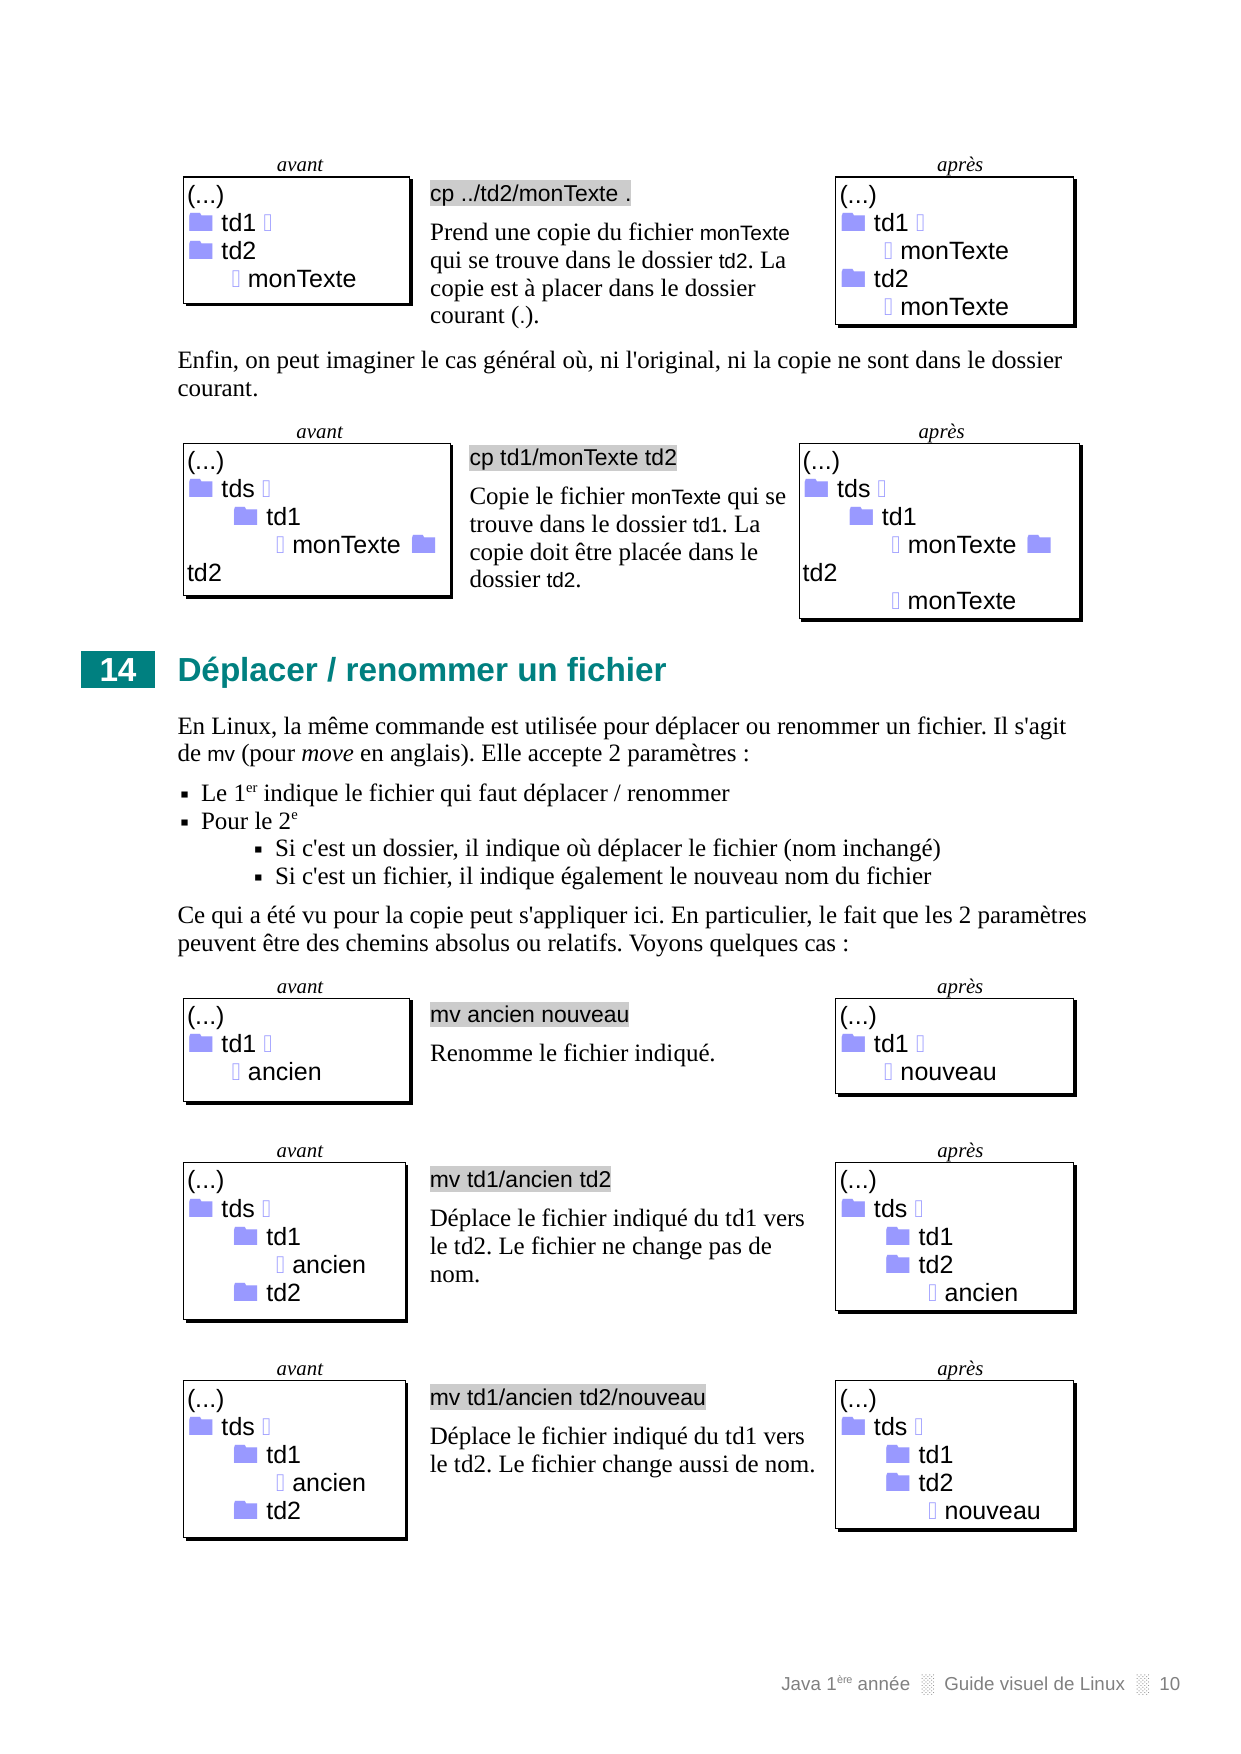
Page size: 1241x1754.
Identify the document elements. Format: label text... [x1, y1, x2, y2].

table_header après [793, 414, 1092, 628]
list Si c'est un dossier, il indique où déplacer le fichier (nom inchangé) [251, 834, 1093, 862]
table_header avant [177, 414, 464, 628]
text Enfin, on peut imaginer le cas général où, ni l'original, ni la copie ne sont dans le dossier courant. [177, 347, 1093, 402]
table_header mv td1/ancien td2 Déplace le fichier indiqué du td1 vers le td2. Le fichier ne change pas de nom. [424, 1134, 829, 1328]
list Le 1er indique le fichier qui faut déplacer / renommer [177, 779, 1093, 807]
list Si c'est un fichier, il indique également le nouveau nom du fichier [251, 862, 1093, 890]
list Pour le 2e [177, 807, 1093, 834]
text Ce qui a été vu pour la copie peut s'appliquer ici. En particulier, le fait que les 2 paramètres peuvent être des chemins absolus ou relatifs. Voyons quelques cas : [177, 902, 1093, 957]
table_header mv td1/ancien td2/nouveau Déplace le fichier indiqué du td1 vers le td2. Le fichier change aussi de nom. [424, 1352, 829, 1547]
table_header avant [177, 969, 424, 1111]
table_header cp ../td2/monTexte . Prend une copie du fichier monTexte qui se trouve dans le dossier td2. La copie est à placer dans le dossier courant (.). [424, 148, 829, 335]
table_header avant [177, 148, 424, 335]
text En Linux, la même commande est utilisée pour déplacer ou renommer un fichier. Il s'agit de mv (pour move en anglais). Elle accepte 2 paramètres : [177, 712, 1093, 767]
table_header après [830, 1352, 1092, 1547]
table_header après [830, 1134, 1092, 1328]
table_header cp td1/monTexte td2 Copie le fichier monTexte qui se trouve dans le dossier td1. La copie doit être placée dans le dossier td2. [464, 414, 793, 628]
table_header avant [177, 1352, 424, 1547]
table_header après [830, 969, 1092, 1111]
table_header avant [177, 1134, 424, 1328]
table_header après [830, 148, 1092, 335]
subtitle [0, 651, 81, 688]
subtitle Déplacer / renommer un fichier [155, 651, 1093, 688]
table_header mv ancien nouveau Renomme le fichier indiqué. [424, 969, 829, 1111]
